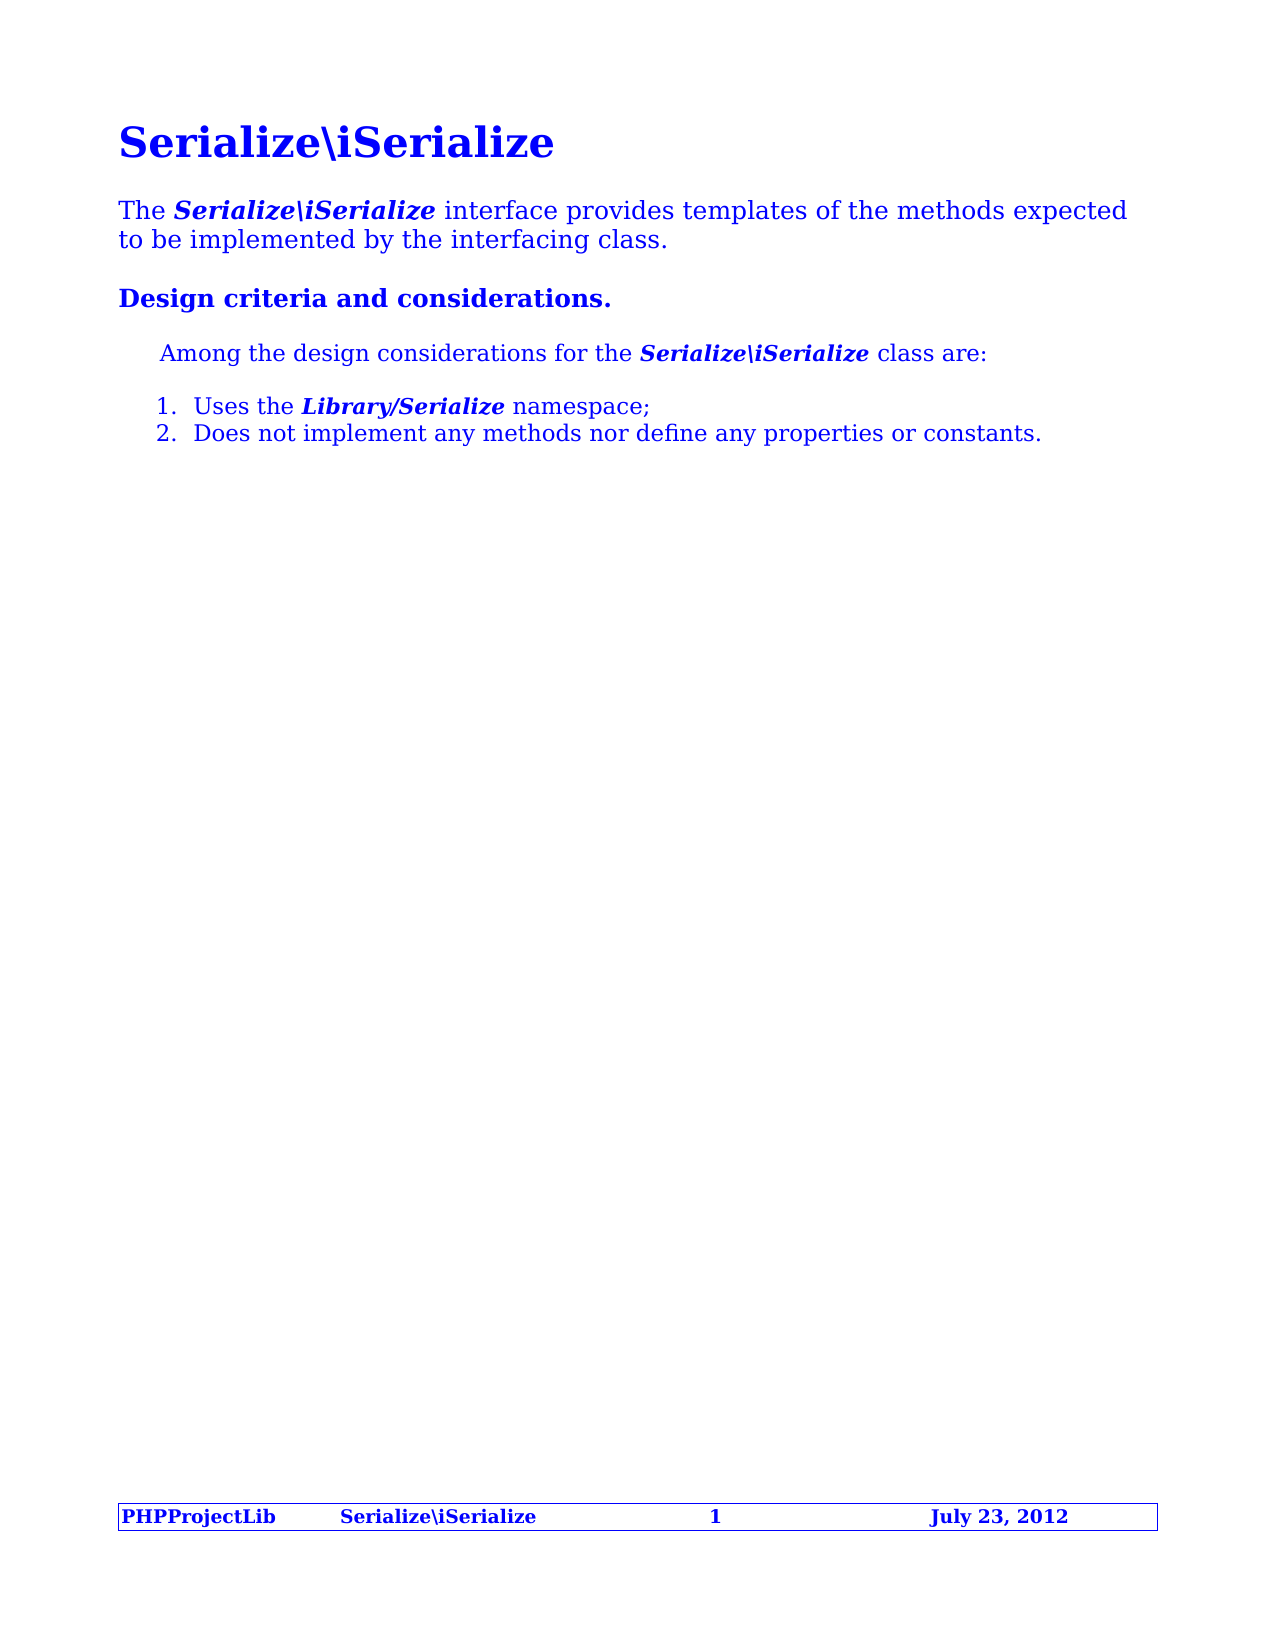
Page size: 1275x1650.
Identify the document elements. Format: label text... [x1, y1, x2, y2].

title Design criteria and considerations. [118, 284, 1157, 313]
list Uses the Library/Serialize namespace; [156, 393, 1157, 420]
text Among the design considerations for the Serialize\iSerialize class are: [159, 340, 1157, 367]
list Does not implement any methods nor define any properties or constants. [156, 420, 1157, 447]
title Serialize\iSerialize [118, 118, 1157, 167]
text The Serialize\iSerialize interface provides templates of the methods expected to be implemented by the interfacing class. [118, 196, 1157, 255]
